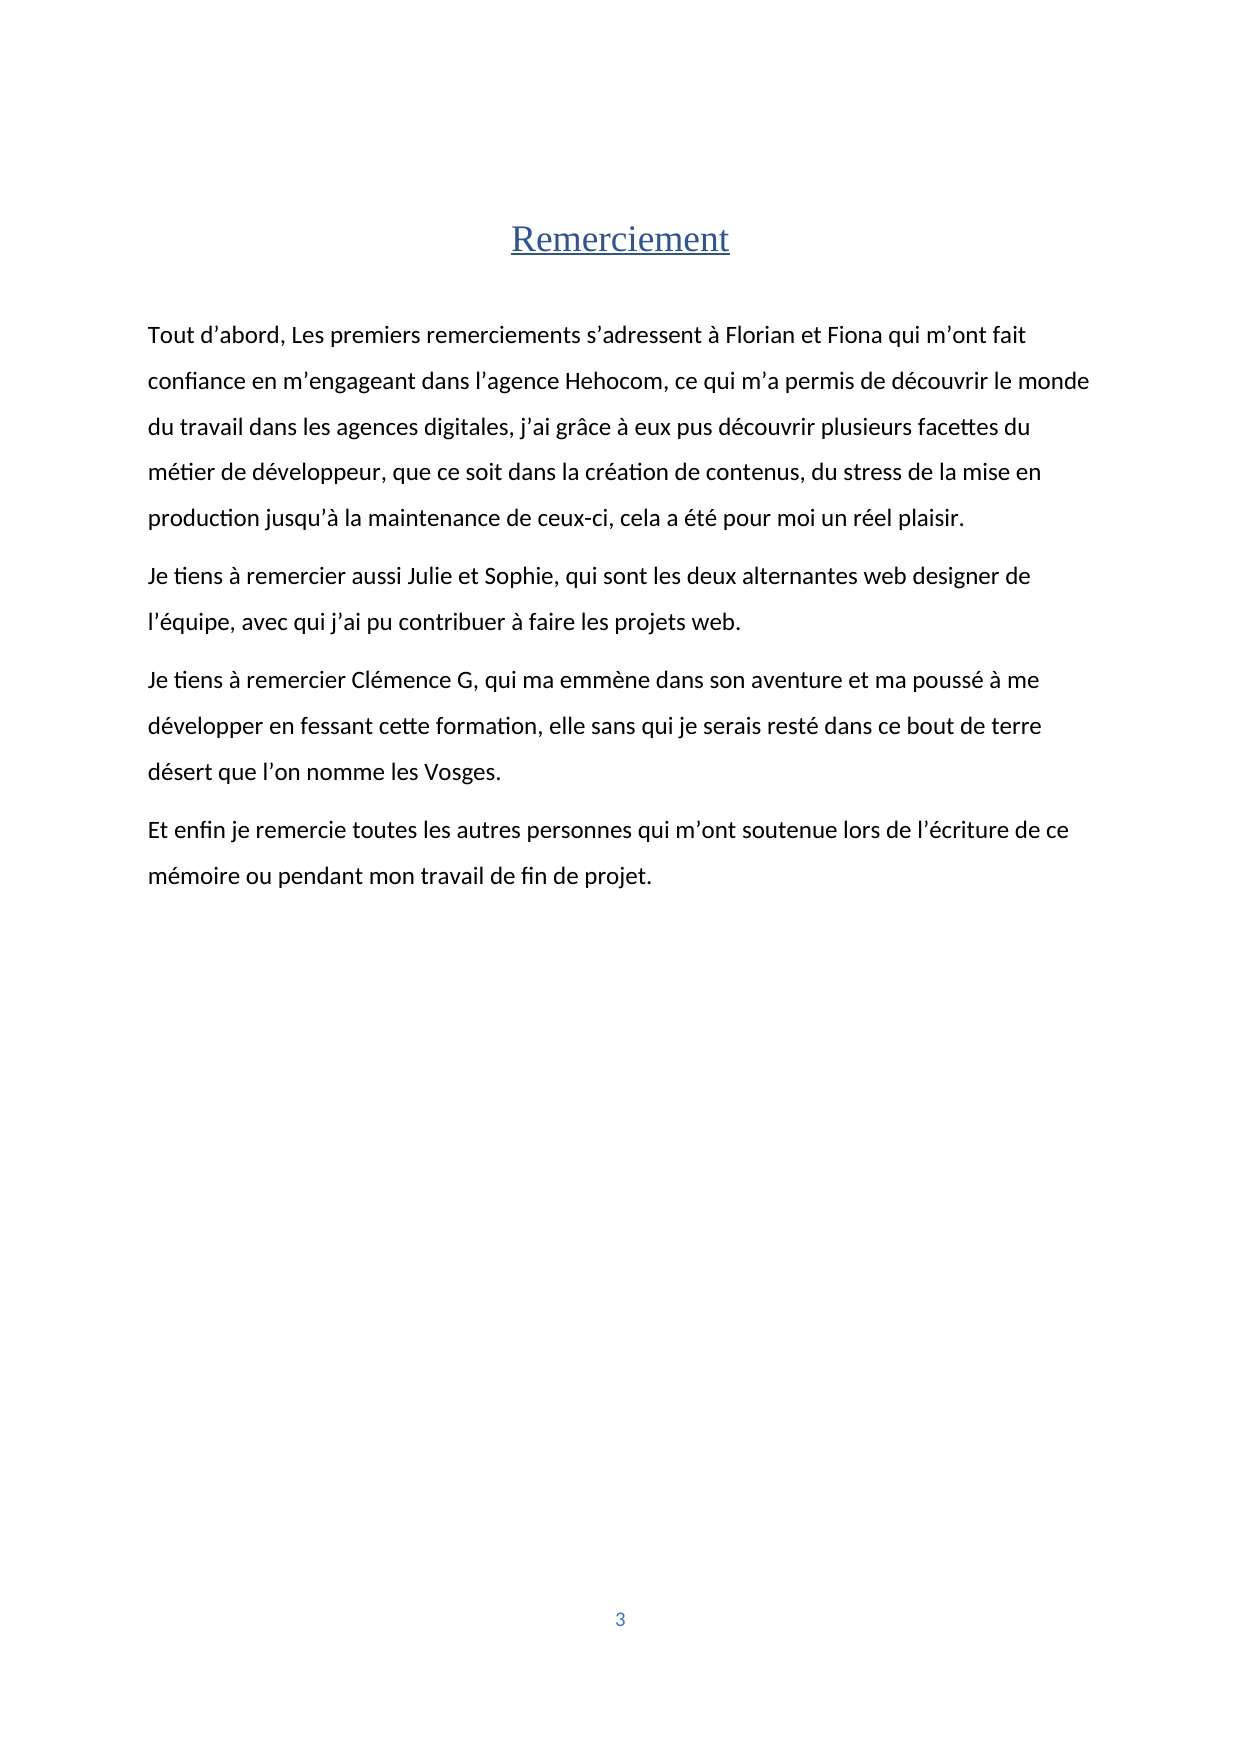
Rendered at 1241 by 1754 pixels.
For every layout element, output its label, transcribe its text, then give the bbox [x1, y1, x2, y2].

text Je tiens à remercier aussi Julie et Sophie, qui sont les deux alternantes web designer de l’équipe, avec qui j’ai pu contribuer à faire les projets web. [148, 560, 1093, 637]
subtitle Remerciement [148, 216, 1093, 259]
text Je tiens à remercier Clémence G, qui ma emmène dans son aventure et ma poussé à me développer en fessant cette formation, elle sans qui je serais resté dans ce bout de terre désert que l’on nomme les Vosges. [148, 664, 1093, 786]
text Et enfin je remercie toutes les autres personnes qui m’ont soutenue lors de l’écriture de ce mémoire ou pendant mon travail de fin de projet. [148, 814, 1093, 928]
text Tout d’abord, Les premiers remerciements s’adressent à Florian et Fiona qui m’ont fait confiance en m’engageant dans l’agence Hehocom, ce qui m’a permis de découvrir le monde du travail dans les agences digitales, j’ai grâce à eux pus découvrir plusieurs facettes du métier de développeur, que ce soit dans la création de contenus, du stress de la mise en production jusqu’à la maintenance de ceux-ci, cela a été pour moi un réel plaisir. [148, 319, 1093, 533]
